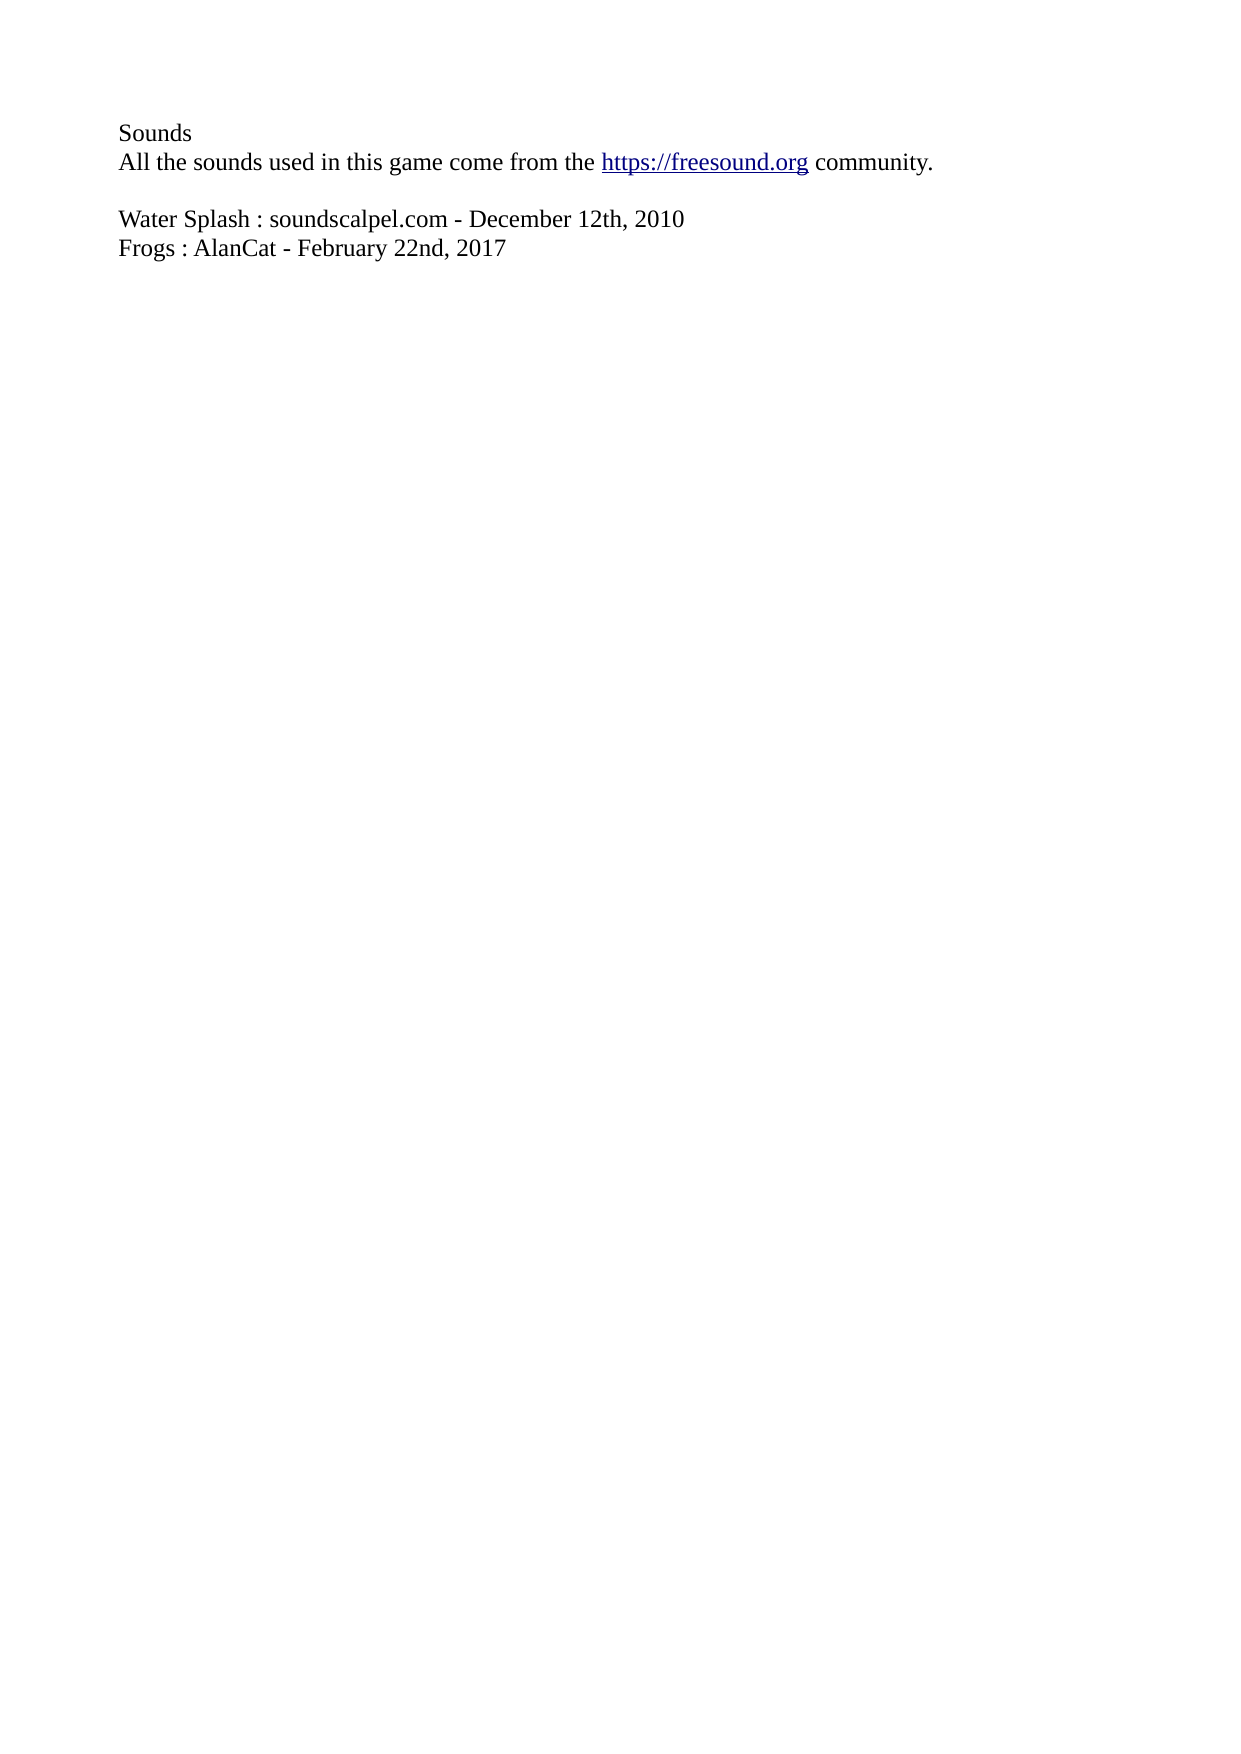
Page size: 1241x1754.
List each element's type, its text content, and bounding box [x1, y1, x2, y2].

text Water Splash : soundscalpel.com - December 12th, 2010 [118, 204, 1122, 233]
text All the sounds used in this game come from the https://freesound.org community. [118, 147, 1122, 176]
text Frogs : AlanCat - February 22nd, 2017 [118, 233, 1122, 262]
text Sounds [118, 118, 1122, 147]
